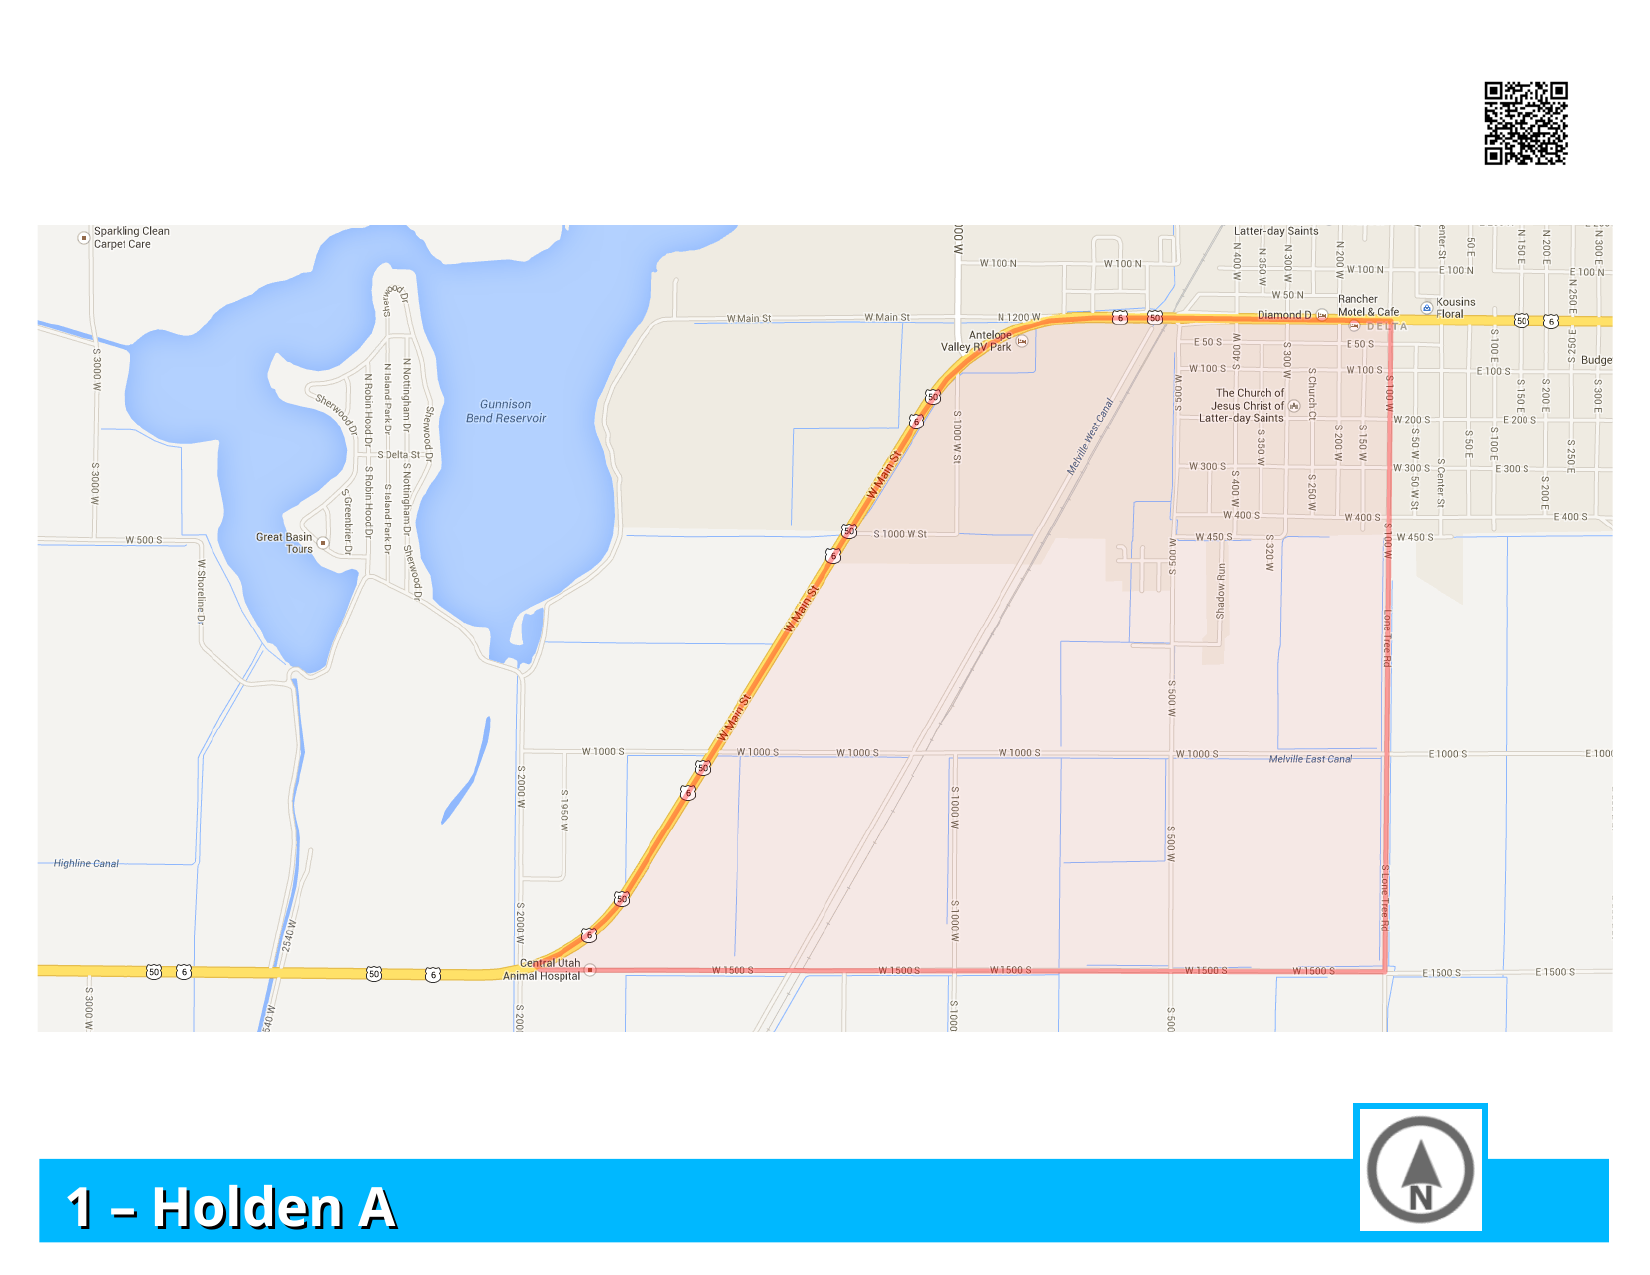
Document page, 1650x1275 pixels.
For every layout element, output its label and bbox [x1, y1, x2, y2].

picture [37, 225, 1613, 1032]
picture [1362, 1111, 1479, 1228]
picture [1451, 48, 1602, 199]
